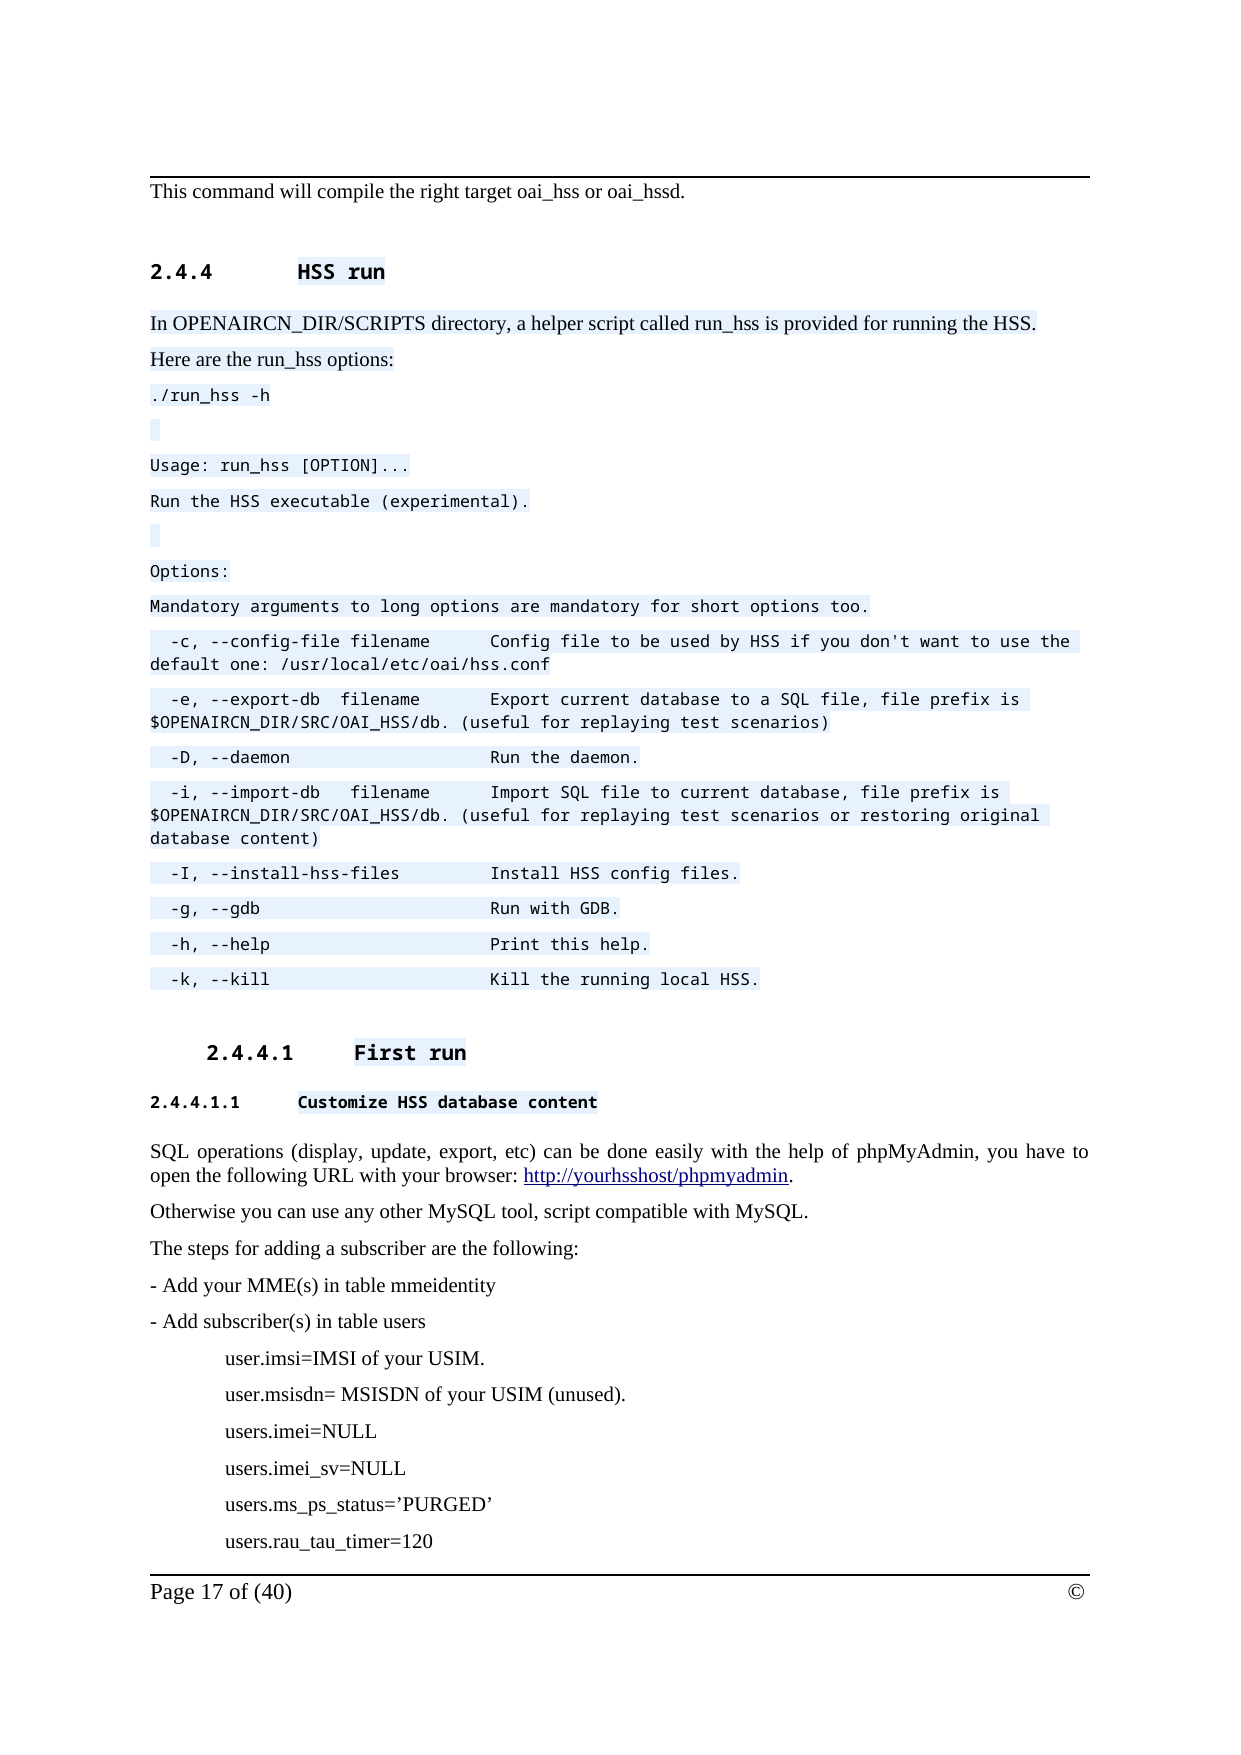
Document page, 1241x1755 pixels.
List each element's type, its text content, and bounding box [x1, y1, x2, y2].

text -D, --daemon Run the daemon. [150, 746, 1090, 768]
text users.imei_sv=NULL [225, 1455, 1090, 1479]
text -g, --gdb Run with GDB. [150, 897, 1090, 919]
subtitle Customize HSS database content [150, 1091, 1090, 1114]
text This command will compile the right target oai_hss or oai_hssd. [150, 179, 1090, 203]
text -I, --install-hss-files Install HSS config files. [150, 862, 1090, 884]
text SQL operations (display, update, export, etc) can be done easily with the help of phpMyAdmin, you have to open the following URL with your browser: http://yourhsshost/phpmyadmin. [150, 1139, 1090, 1187]
text Options: [150, 559, 1090, 582]
text - Add subscriber(s) in table users [150, 1309, 1090, 1333]
subtitle HSS run [150, 257, 1090, 285]
text Usage: run_hss [OPTION]... [150, 454, 1090, 477]
text Otherwise you can use any other MySQL tool, script compatible with MySQL. [150, 1199, 1090, 1223]
text In OPENAIRCN_DIR/SCRIPTS directory, a helper script called run_hss is provided for running the HSS. [150, 310, 1090, 334]
text users.imei=NULL [225, 1419, 1090, 1443]
text Mandatory arguments to long options are mandatory for short options too. [150, 595, 1090, 617]
text Run the HSS executable (experimental). [150, 489, 1090, 512]
text users.rau_tau_timer=120 [225, 1528, 1090, 1553]
text -k, --kill Kill the running local HSS. [150, 967, 1090, 990]
text user.msisdn= MSISDN of your USIM (unused). [225, 1382, 1090, 1406]
text The steps for adding a subscriber are the following: [150, 1236, 1090, 1260]
text - Add your MME(s) in table mmeidentity [150, 1273, 1090, 1297]
text -c, --config-file filename Config file to be used by HSS if you don't want to use the default one: /usr/local/etc/oai/hss.conf [150, 630, 1090, 675]
text -e, --export-db filename Export current database to a SQL file, file prefix is $OPENAIRCN_DIR/SRC/OAI_HSS/db. (useful for replaying test scenarios) [150, 688, 1090, 733]
text users.ms_ps_status=’PURGED’ [225, 1492, 1090, 1516]
text -i, --import-db filename Import SQL file to current database, file prefix is $OPENAIRCN_DIR/SRC/OAI_HSS/db. (useful for replaying test scenarios or restoring original database content) [150, 781, 1090, 849]
text -h, --help Print this help. [150, 932, 1090, 955]
text Here are the run_hss options: [150, 347, 1090, 371]
text user.imsi=IMSI of your USIM. [225, 1346, 1090, 1370]
text ./run_hss -h [150, 383, 1090, 406]
subtitle First run [206, 1038, 1090, 1066]
